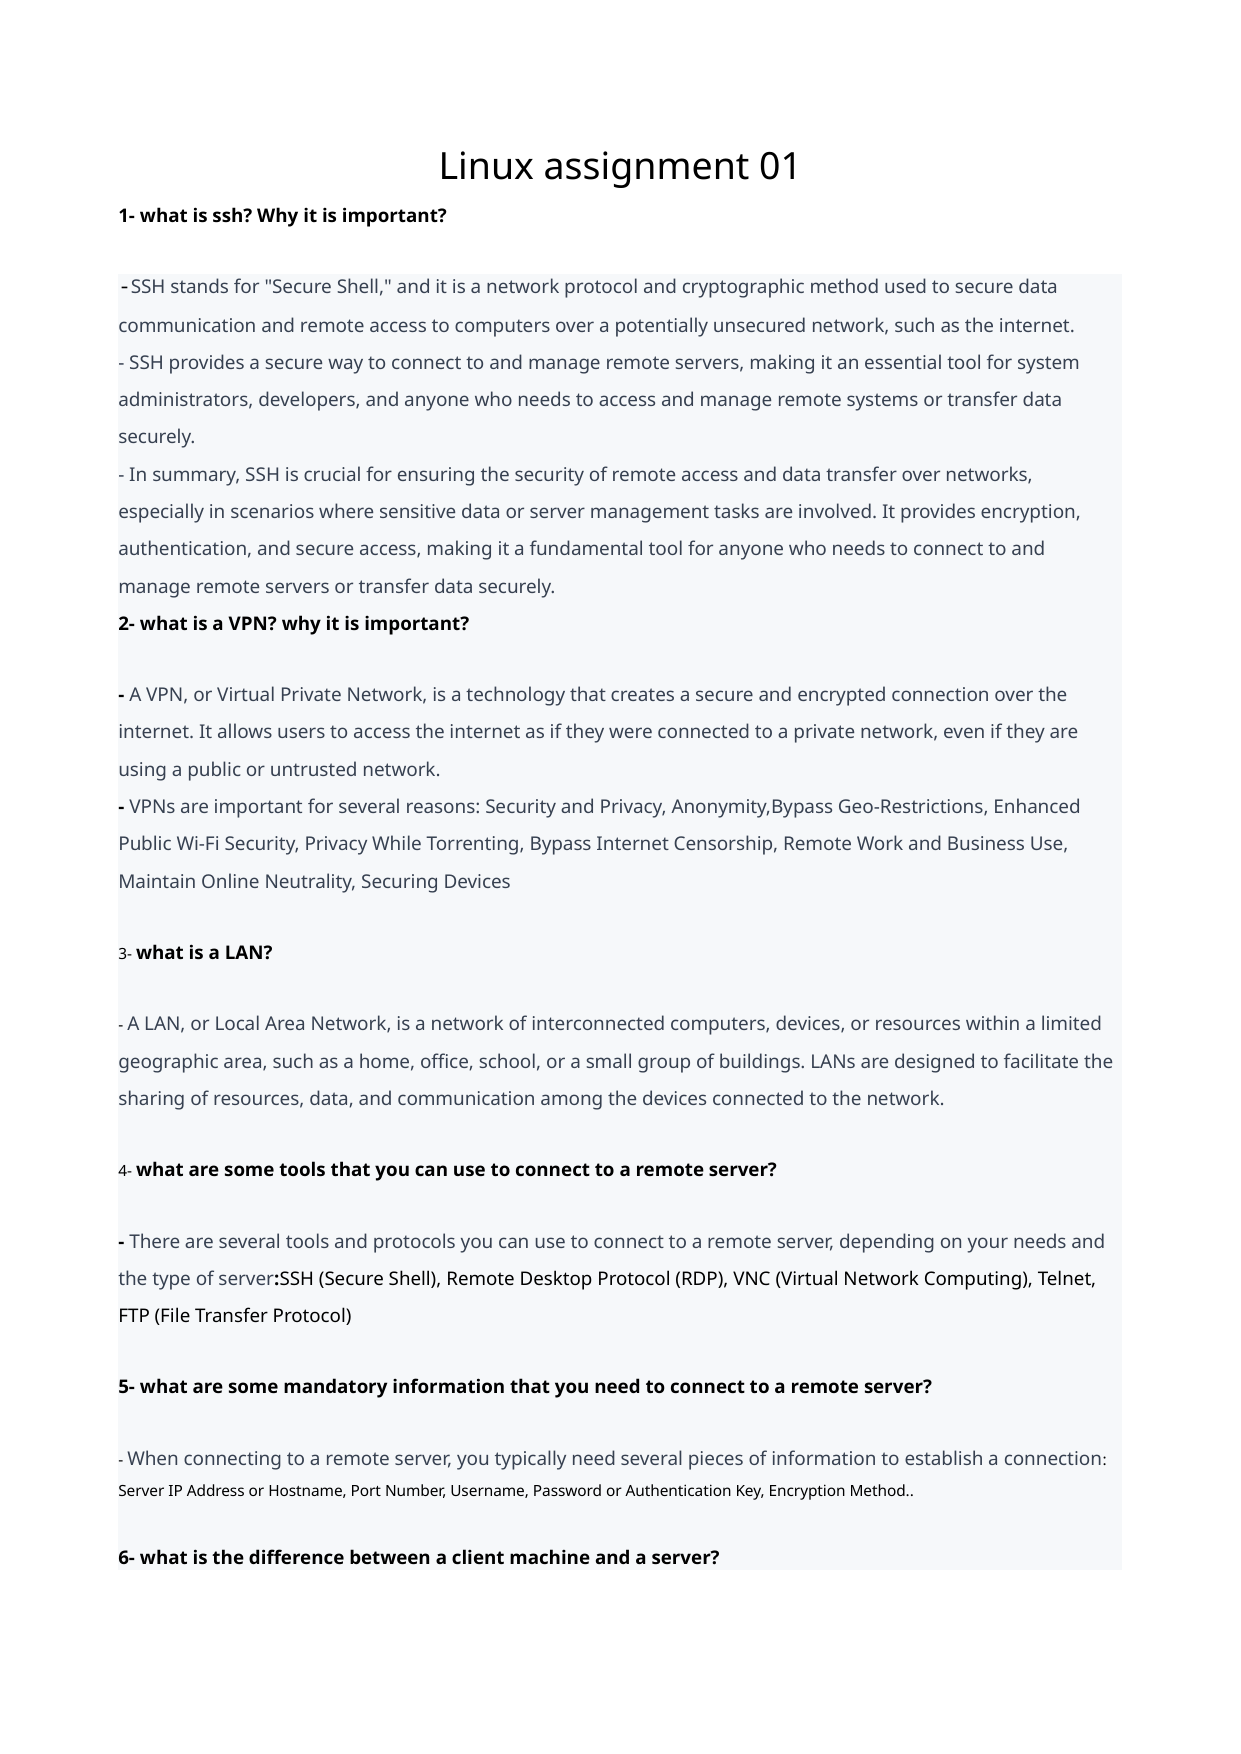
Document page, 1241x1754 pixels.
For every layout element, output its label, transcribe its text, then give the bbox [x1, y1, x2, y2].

text 1- what is ssh? Why it is important? [118, 202, 1122, 228]
text -SSH stands for "Secure Shell," and it is a network protocol and cryptographic method used to secure data communication and remote access to computers over a potentially unsecured network, such as the internet. [118, 274, 1122, 337]
text 2- what is a VPN? why it is important? [118, 610, 1122, 636]
text 5- what are some mandatory information that you need to connect to a remote server? [118, 1374, 1122, 1399]
text - In summary, SSH is crucial for ensuring the security of remote access and data transfer over networks, especially in scenarios where sensitive data or server management tasks are involved. It provides encryption, authentication, and secure access, making it a fundamental tool for anyone who needs to connect to and manage remote servers or transfer data securely. [118, 461, 1122, 598]
text 6- what is the difference between a client machine and a server? [118, 1544, 1122, 1570]
text 3- what is a LAN? [118, 939, 1122, 965]
text - SSH provides a secure way to connect to and manage remote servers, making it an essential tool for system administrators, developers, and anyone who needs to access and manage remote systems or transfer data securely. [118, 349, 1122, 449]
text - There are several tools and protocols you can use to connect to a remote server, depending on your needs and the type of server:SSH (Secure Shell), Remote Desktop Protocol (RDP), VNC (Virtual Network Computing), Telnet, FTP (File Transfer Protocol) [118, 1228, 1122, 1328]
text 4- what are some tools that you can use to connect to a remote server? [118, 1157, 1122, 1182]
text - When connecting to a remote server, you typically need several pieces of information to establish a connection: Server IP Address or Hostname, Port Number, Username, Password or Authentication Key, Encryption Method.. [118, 1445, 1122, 1501]
text - A VPN, or Virtual Private Network, is a technology that creates a secure and encrypted connection over the internet. It allows users to access the internet as if they were connected to a private network, even if they are using a public or untrusted network. [118, 681, 1122, 782]
text - VPNs are important for several reasons: Security and Privacy, Anonymity,Bypass Geo-Restrictions, Enhanced Public Wi-Fi Security, Privacy While Torrenting, Bypass Internet Censorship, Remote Work and Business Use, Maintain Online Neutrality, Securing Devices [118, 793, 1122, 893]
subtitle Linux assignment 01 [118, 139, 1122, 190]
text - A LAN, or Local Area Network, is a network of interconnected computers, devices, or resources within a limited geographic area, such as a home, office, school, or a small group of buildings. LANs are designed to facilitate the sharing of resources, data, and communication among the devices connected to the network. [118, 1011, 1122, 1111]
